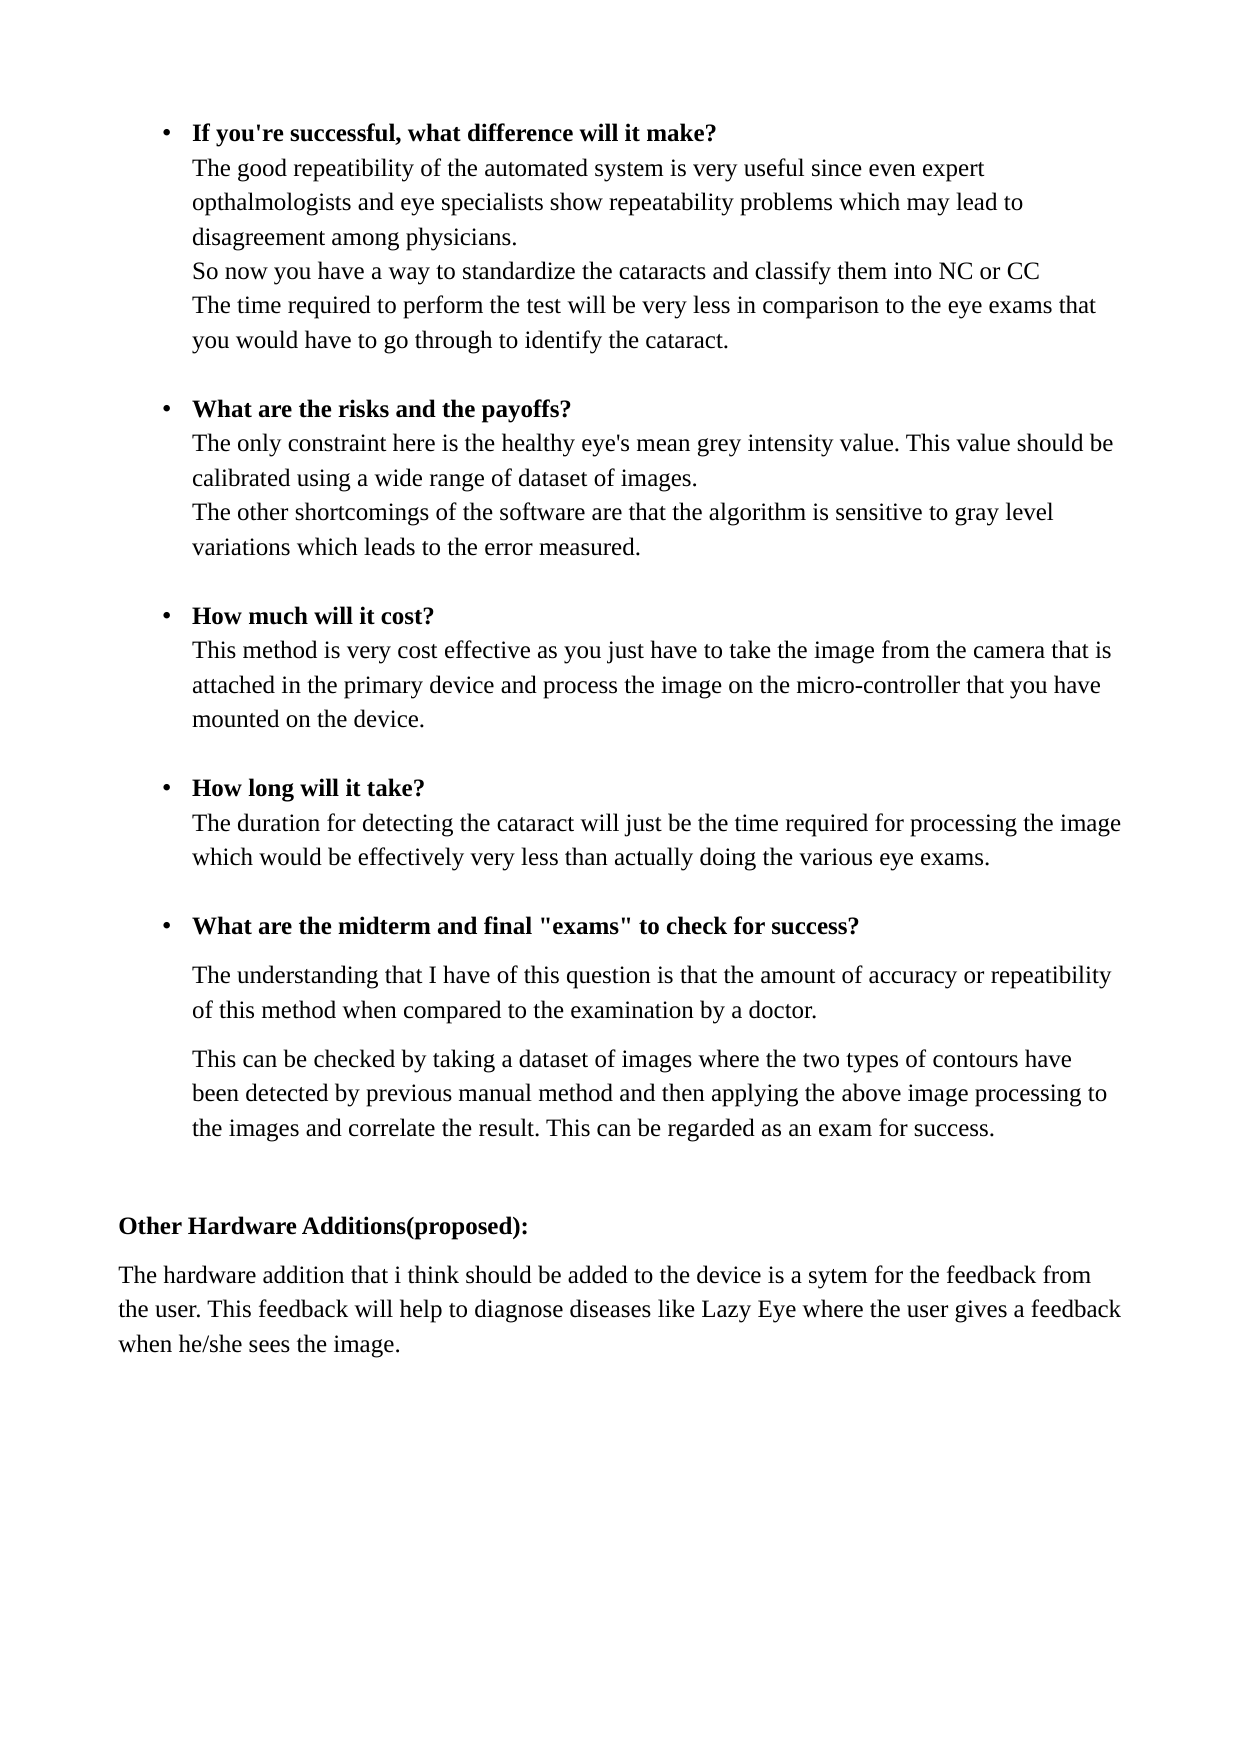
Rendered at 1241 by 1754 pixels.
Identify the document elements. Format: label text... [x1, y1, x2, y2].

list How long will it take? [162, 773, 1122, 802]
list This method is very cost effective as you just have to take the image from the camera that is attached in the primary device and process the image on the micro-controller that you have mounted on the device. [162, 635, 1122, 733]
text The hardware addition that i think should be added to the device is a sytem for the feedback from the user. This feedback will help to diagnose diseases like Lazy Eye where the user gives a feedback when he/she sees the image. [118, 1260, 1122, 1358]
list The duration for detecting the cataract will just be the time required for processing the image which would be effectively very less than actually doing the various eye exams. [162, 808, 1122, 871]
list The time required to perform the test will be very less in comparison to the eye exams that you would have to go through to identify the cataract. [162, 291, 1122, 354]
list The other shortcomings of the software are that the algorithm is sensitive to gray level variations which leads to the error measured. [162, 497, 1122, 561]
list What are the risks and the payoffs? [162, 394, 1122, 423]
list The understanding that I have of this question is that the amount of accuracy or repeatibility of this method when compared to the examination by a doctor. [162, 960, 1122, 1023]
list What are the midterm and final "exams" to check for success? [162, 911, 1122, 940]
list This can be checked by taking a dataset of images where the two types of contours have been detected by previous manual method and then applying the above image processing to the images and correlate the result. This can be regarded as an exam for success. [162, 1044, 1122, 1141]
list So now you have a way to standardize the cataracts and classify them into NC or CC [162, 256, 1122, 285]
text Other Hardware Additions(proposed): [118, 1211, 1122, 1239]
list The only constraint here is the healthy eye's mean grey intensity value. This value should be calibrated using a wide range of dataset of images. [162, 428, 1122, 492]
list If you're successful, what difference will it make? [162, 118, 1122, 147]
list How much will it cost? [162, 601, 1122, 629]
list The good repeatibility of the automated system is very useful since even expert opthalmologists and eye specialists show repeatability problems which may lead to disagreement among physicians. [162, 153, 1122, 250]
